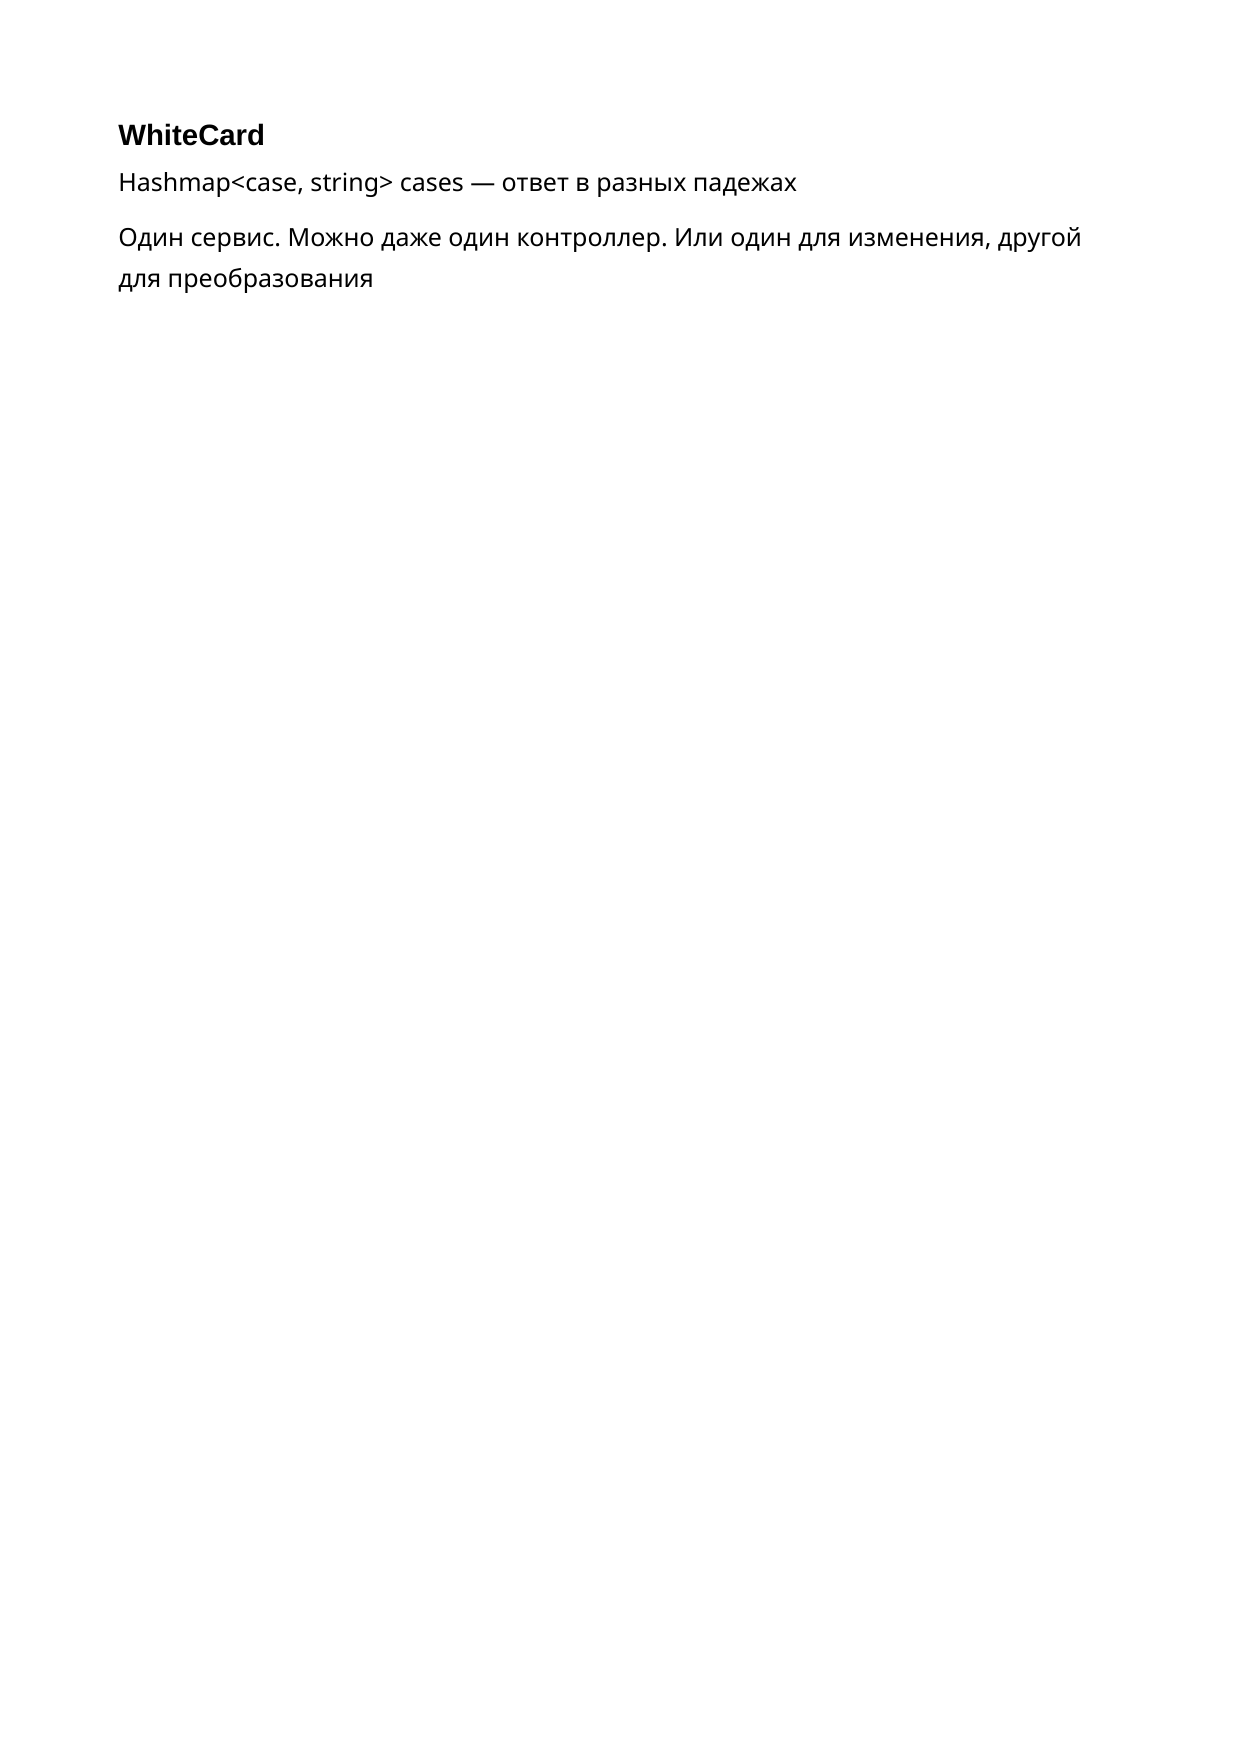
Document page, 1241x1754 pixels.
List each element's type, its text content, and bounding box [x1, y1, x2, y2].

text Один сервис. Можно даже один контроллер. Или один для изменения, другой для преобразования [118, 220, 1122, 295]
subtitle WhiteCard [118, 118, 1122, 152]
text Hashmap<case, string> cases — ответ в разных падежах [118, 164, 1122, 198]
